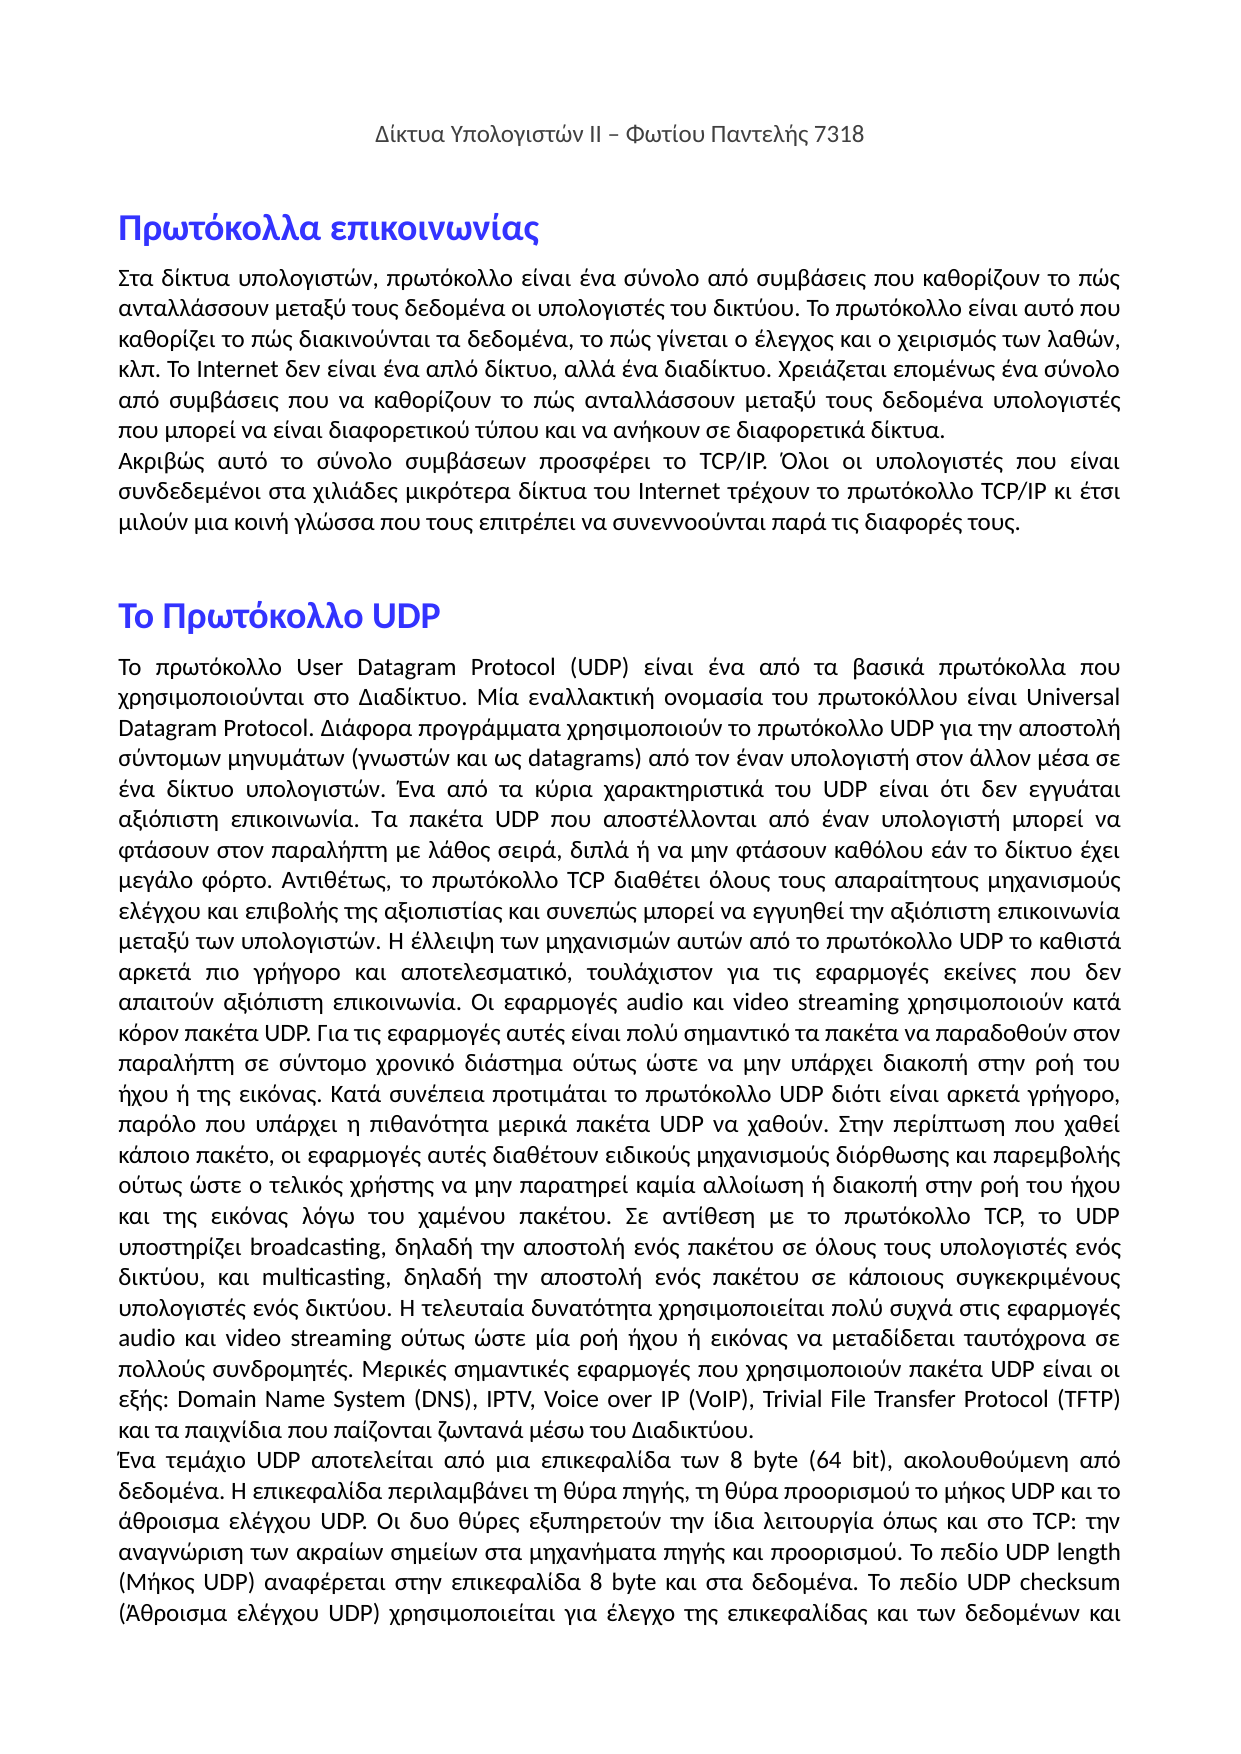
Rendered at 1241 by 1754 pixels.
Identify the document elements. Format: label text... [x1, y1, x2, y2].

text Το πρωτόκολλο User Datagram Protocol (UDP) είναι ένα από τα βασικά πρωτόκολλα που χρησιμοποιούνται στο Διαδίκτυο. Μία εναλλακτική ονομασία του πρωτοκόλλου είναι Universal Datagram Protocol. Διάφορα προγράμματα χρησιμοποιούν το πρωτόκολλο UDP για την αποστολή σύντομων μηνυμάτων (γνωστών και ως datagrams) από τον έναν υπολογιστή στον άλλον μέσα σε ένα δίκτυο υπολογιστών. Ένα από τα κύρια χαρακτηριστικά του UDP είναι ότι δεν εγγυάται αξιόπιστη επικοινωνία. Τα πακέτα UDP που αποστέλλονται από έναν υπολογιστή μπορεί να φτάσουν στον παραλήπτη με λάθος σειρά, διπλά ή να μην φτάσουν καθόλου εάν το δίκτυο έχει μεγάλο φόρτο. Αντιθέτως, το πρωτόκολλο TCP διαθέτει όλους τους απαραίτητους μηχανισμούς ελέγχου και επιβολής της αξιοπιστίας και συνεπώς μπορεί να εγγυηθεί την αξιόπιστη επικοινωνία μεταξύ των υπολογιστών. Η έλλειψη των μηχανισμών αυτών από το πρωτόκολλο UDP το καθιστά αρκετά πιο γρήγορο και αποτελεσματικό, τουλάχιστον για τις εφαρμογές εκείνες που δεν απαιτούν αξιόπιστη επικοινωνία. Οι εφαρμογές audio και video streaming χρησιμοποιούν κατά κόρον πακέτα UDP. Για τις εφαρμογές αυτές είναι πολύ σημαντικό τα πακέτα να παραδοθούν στον παραλήπτη σε σύντομο χρονικό διάστημα ούτως ώστε να μην υπάρχει διακοπή στην ροή του ήχου ή της εικόνας. Κατά συνέπεια προτιμάται το πρωτόκολλο UDP διότι είναι αρκετά γρήγορο, παρόλο που υπάρχει η πιθανότητα μερικά πακέτα UDP να χαθούν. Στην περίπτωση που χαθεί κάποιο πακέτο, οι εφαρμογές αυτές διαθέτουν ειδικούς μηχανισμούς διόρθωσης και παρεμβολής ούτως ώστε ο τελικός χρήστης να μην παρατηρεί καμία αλλοίωση ή διακοπή στην ροή του ήχου και της εικόνας λόγω του χαμένου πακέτου. Σε αντίθεση με το πρωτόκολλο TCP, το UDP υποστηρίζει broadcasting, δηλαδή την αποστολή ενός πακέτου σε όλους τους υπολογιστές ενός δικτύου, και multicasting, δηλαδή την αποστολή ενός πακέτου σε κάποιους συγκεκριμένους υπολογιστές ενός δικτύου. Η τελευταία δυνατότητα χρησιμοποιείται πολύ συχνά στις εφαρμογές audio και video streaming ούτως ώστε μία ροή ήχου ή εικόνας να μεταδίδεται ταυτόχρονα σε πολλούς συνδρομητές. Μερικές σημαντικές εφαρμογές που χρησιμοποιούν πακέτα UDP είναι οι εξής: Domain Name System (DNS), IPTV, Voice over IP (VoIP), Trivial File Transfer Protocol (TFTP) και τα παιχνίδια που παίζονται ζωντανά μέσω του Διαδικτύου. [118, 651, 1122, 1444]
text Ένα τεμάχιο UDP αποτελείται από μια επικεφαλίδα των 8 byte (64 bit), ακολουθούμενη από δεδομένα. Η επικεφαλίδα περιλαμβάνει τη θύρα πηγής, τη θύρα προορισμού το μήκος UDP και το άθροισμα ελέγχου UDP. Οι δυο θύρες εξυπηρετούν την ίδια λειτουργία όπως και στο TCP: την αναγνώριση των ακραίων σημείων στα μηχανήματα πηγής και προορισμού. Το πεδίο UDP length (Μήκος UDP) αναφέρεται στην επικεφαλίδα 8 byte και στα δεδομένα. Το πεδίο UDP checksum (Άθροισμα ελέγχου UDP) χρησιμοποιείται για έλεγχο της επικεφαλίδας και των δεδομένων και [118, 1444, 1122, 1627]
subtitle To Πρωτόκολλο UDP [118, 592, 1122, 638]
subtitle Πρωτόκολλα επικοινωνίας [118, 203, 1122, 249]
text Στα δίκτυα υπολογιστών, πρωτόκολλο είναι ένα σύνολο από συμβάσεις που καθορίζουν το πώς ανταλλάσσουν μεταξύ τους δεδομένα οι υπολογιστές του δικτύου. Το πρωτόκολλο είναι αυτό που καθορίζει το πώς διακινούνται τα δεδομένα, το πώς γίνεται ο έλεγχος και ο χειρισμός των λαθών, κλπ. Το Internet δεν είναι ένα απλό δίκτυο, αλλά ένα διαδίκτυο. Χρειάζεται επομένως ένα σύνολο από συμβάσεις που να καθορίζουν το πώς ανταλλάσσουν μεταξύ τους δεδομένα υπολογιστές που μπορεί να είναι διαφορετικού τύπου και να ανήκουν σε διαφορετικά δίκτυα. [118, 262, 1122, 445]
text Ακριβώς αυτό το σύνολο συμβάσεων προσφέρει το TCP/IP. Όλοι οι υπολογιστές που είναι συνδεδεμένοι στα χιλιάδες μικρότερα δίκτυα του Internet τρέχουν το πρωτόκολλο TCP/IP κι έτσι μιλούν μια κοινή γλώσσα που τους επιτρέπει να συνεννοούνται παρά τις διαφορές τους. [118, 445, 1122, 537]
